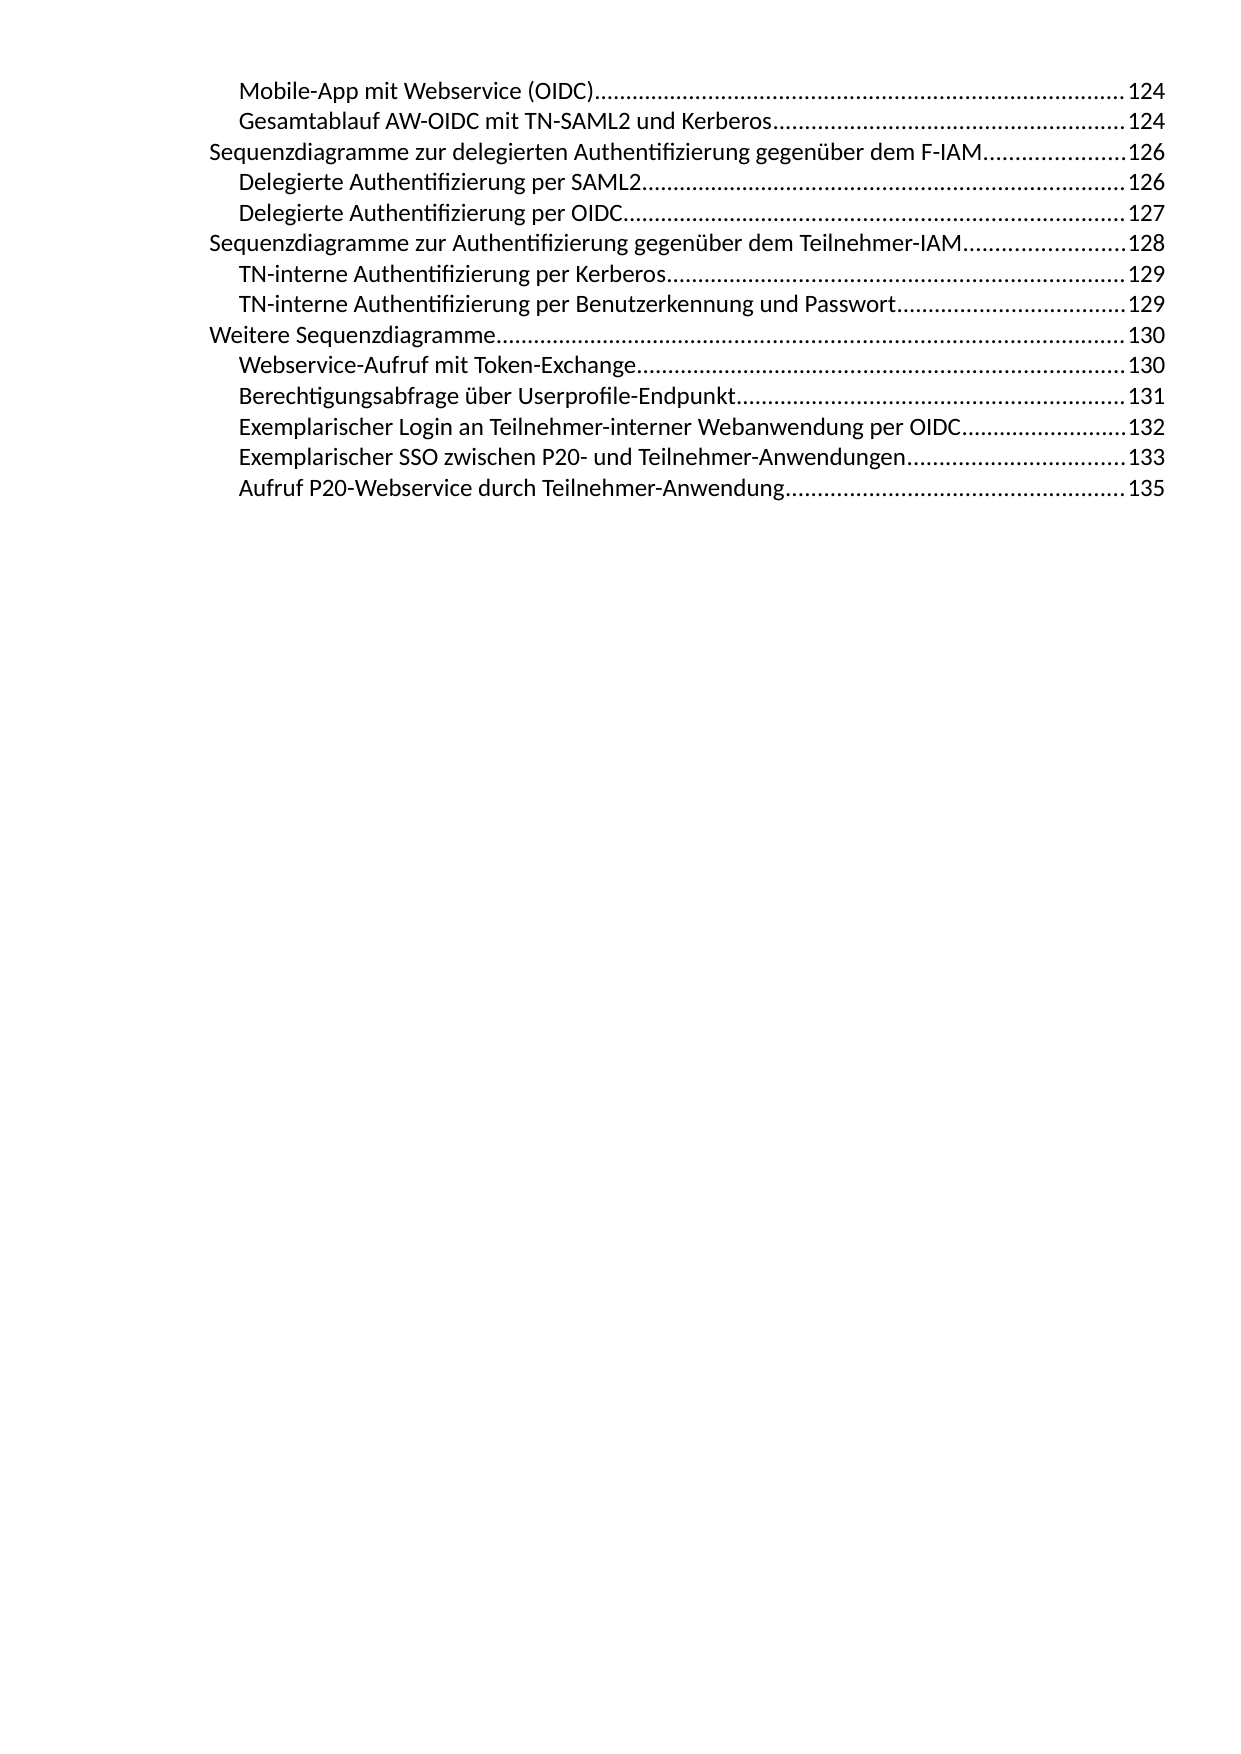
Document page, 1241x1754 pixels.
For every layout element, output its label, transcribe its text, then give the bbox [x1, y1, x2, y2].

text Delegierte Authentifizierung per OIDC 127 [238, 197, 1165, 228]
text Delegierte Authentifizierung per SAML2 126 [238, 167, 1165, 197]
text Exemplarischer SSO zwischen P20- und Teilnehmer-Anwendungen 133 [238, 441, 1165, 472]
text Weitere Sequenzdiagramme 130 [209, 319, 1165, 350]
text TN-interne Authentifizierung per Kerberos 129 [238, 258, 1165, 289]
text Berechtigungsabfrage über Userprofile-Endpunkt 131 [238, 380, 1165, 411]
text Exemplarischer Login an Teilnehmer-interner Webanwendung per OIDC 132 [238, 411, 1165, 441]
text Aufruf P20-Webservice durch Teilnehmer-Anwendung 135 [238, 472, 1165, 502]
text TN-interne Authentifizierung per Benutzerkennung und Passwort 129 [238, 289, 1165, 319]
text Sequenzdiagramme zur delegierten Authentifizierung gegenüber dem F-IAM 126 [209, 136, 1165, 167]
text Mobile-App mit Webservice (OIDC) 124 [238, 75, 1165, 106]
text Sequenzdiagramme zur Authentifizierung gegenüber dem Teilnehmer-IAM 128 [209, 228, 1165, 258]
text Webservice-Aufruf mit Token-Exchange 130 [238, 350, 1165, 380]
text Gesamtablauf AW-OIDC mit TN-SAML2 und Kerberos 124 [238, 106, 1165, 136]
